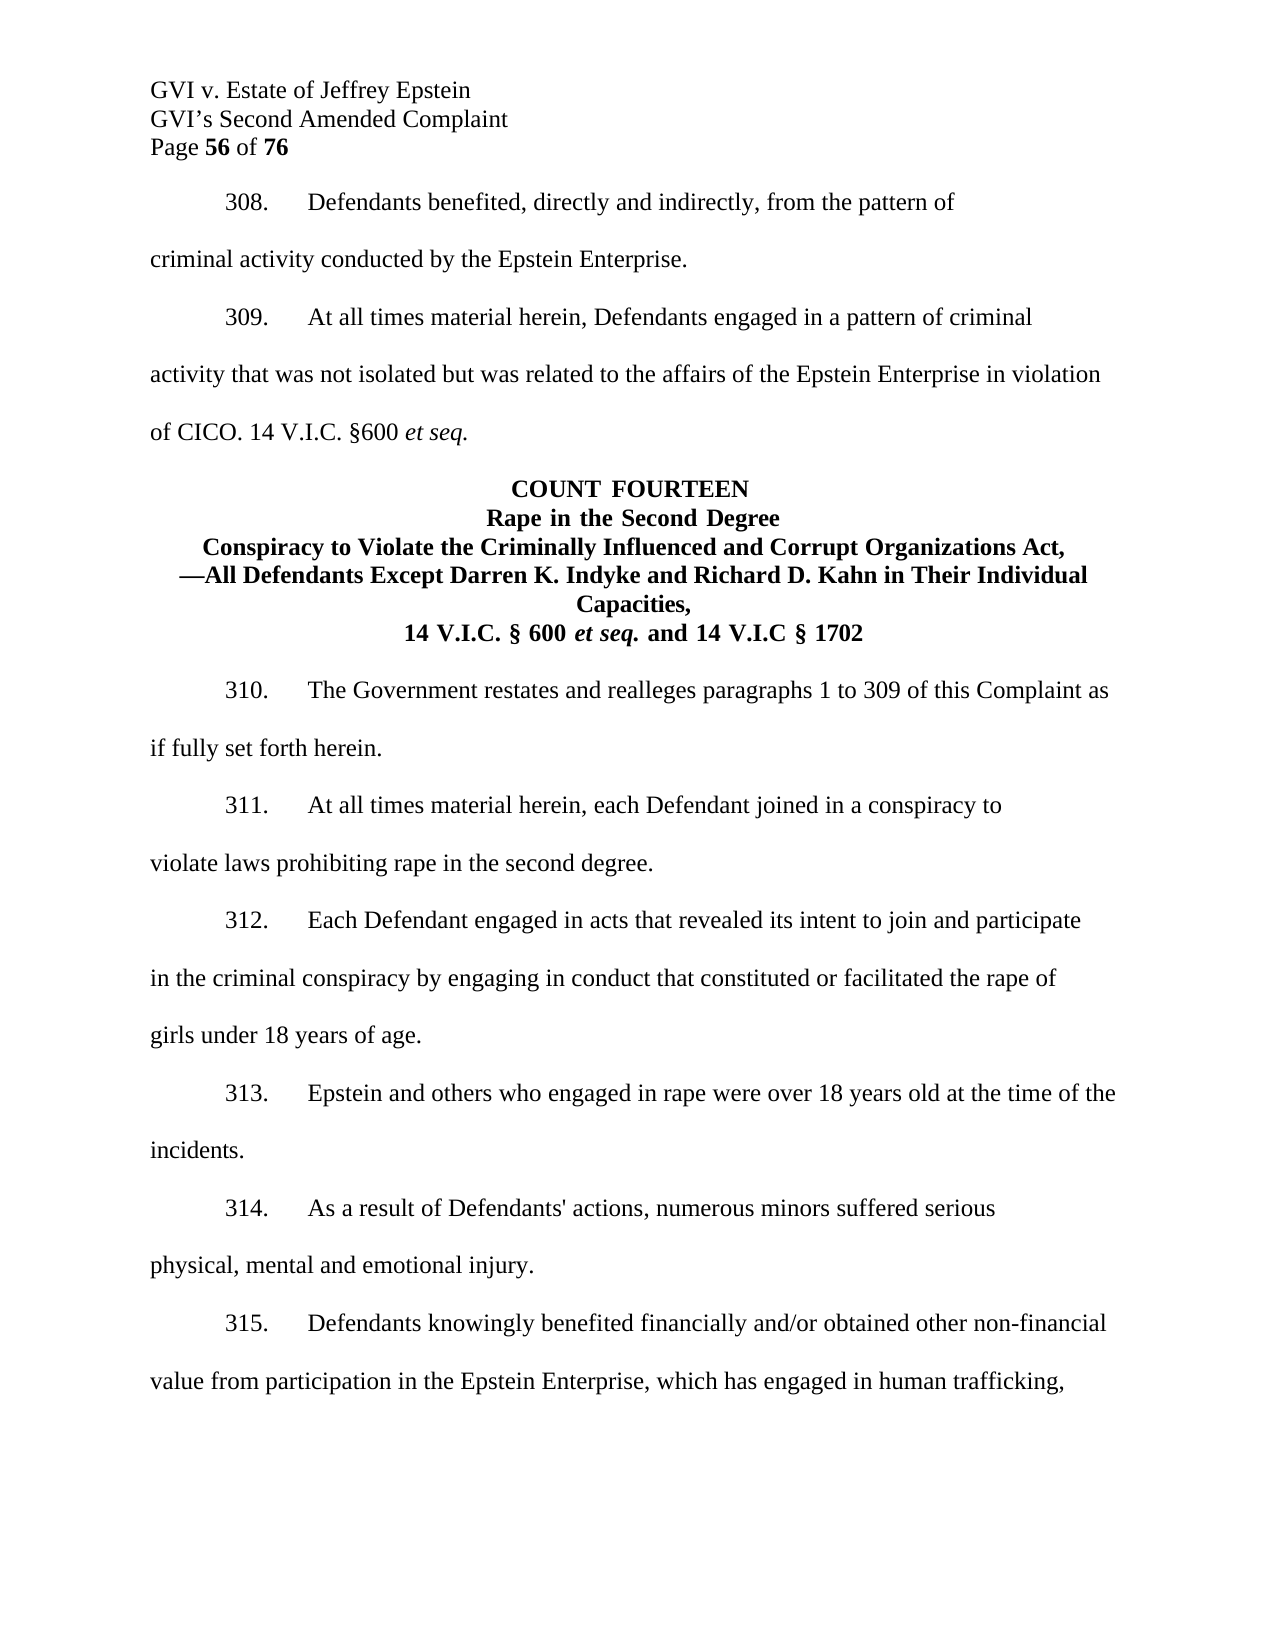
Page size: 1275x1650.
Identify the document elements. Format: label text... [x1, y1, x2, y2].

list Defendants knowingly benefited financially and/or obtained other non-financial value from participation in the Epstein Enterprise, which has engaged in human trafficking, [150, 1308, 1107, 1394]
text 14 V.I.C. § 600 et seq. and 14 V.I.C § 1702 [197, 618, 1070, 647]
text Rape in the Second Degree [141, 503, 1125, 532]
list The Government restates and realleges paragraphs 1 to 309 of this Complaint as if fully set forth herein. [150, 676, 1109, 762]
subtitle COUNT FOURTEEN [511, 474, 1125, 503]
text Conspiracy to Violate the Criminally Influenced and Corrupt Organizations Act, [197, 532, 1069, 561]
list At all times material herein, Defendants engaged in a pattern of criminal activity that was not isolated but was related to the affairs of the Epstein Enterprise in violation of CICO. 14 V.I.C. §600 et seq. [150, 302, 1113, 445]
list Epstein and others who engaged in rape were over 18 years old at the time of the incidents. [150, 1078, 1116, 1164]
list Each Defendant engaged in acts that revealed its intent to join and participate in the criminal conspiracy by engaging in conduct that constituted or facilitated the rape of girls under 18 years of age. [150, 906, 1107, 1049]
list As a result of Defendants' actions, numerous minors suffered serious physical, mental and emotional injury. [150, 1193, 1091, 1279]
list At all times material herein, each Defendant joined in a conspiracy to violate laws prohibiting rape in the second degree. [150, 791, 1076, 877]
list Defendants benefited, directly and indirectly, from the pattern of criminal activity conducted by the Epstein Enterprise. [150, 187, 1044, 273]
text —All Defendants Except Darren K. Indyke and Richard D. Kahn in Their Individual Capacities, [179, 561, 1088, 618]
